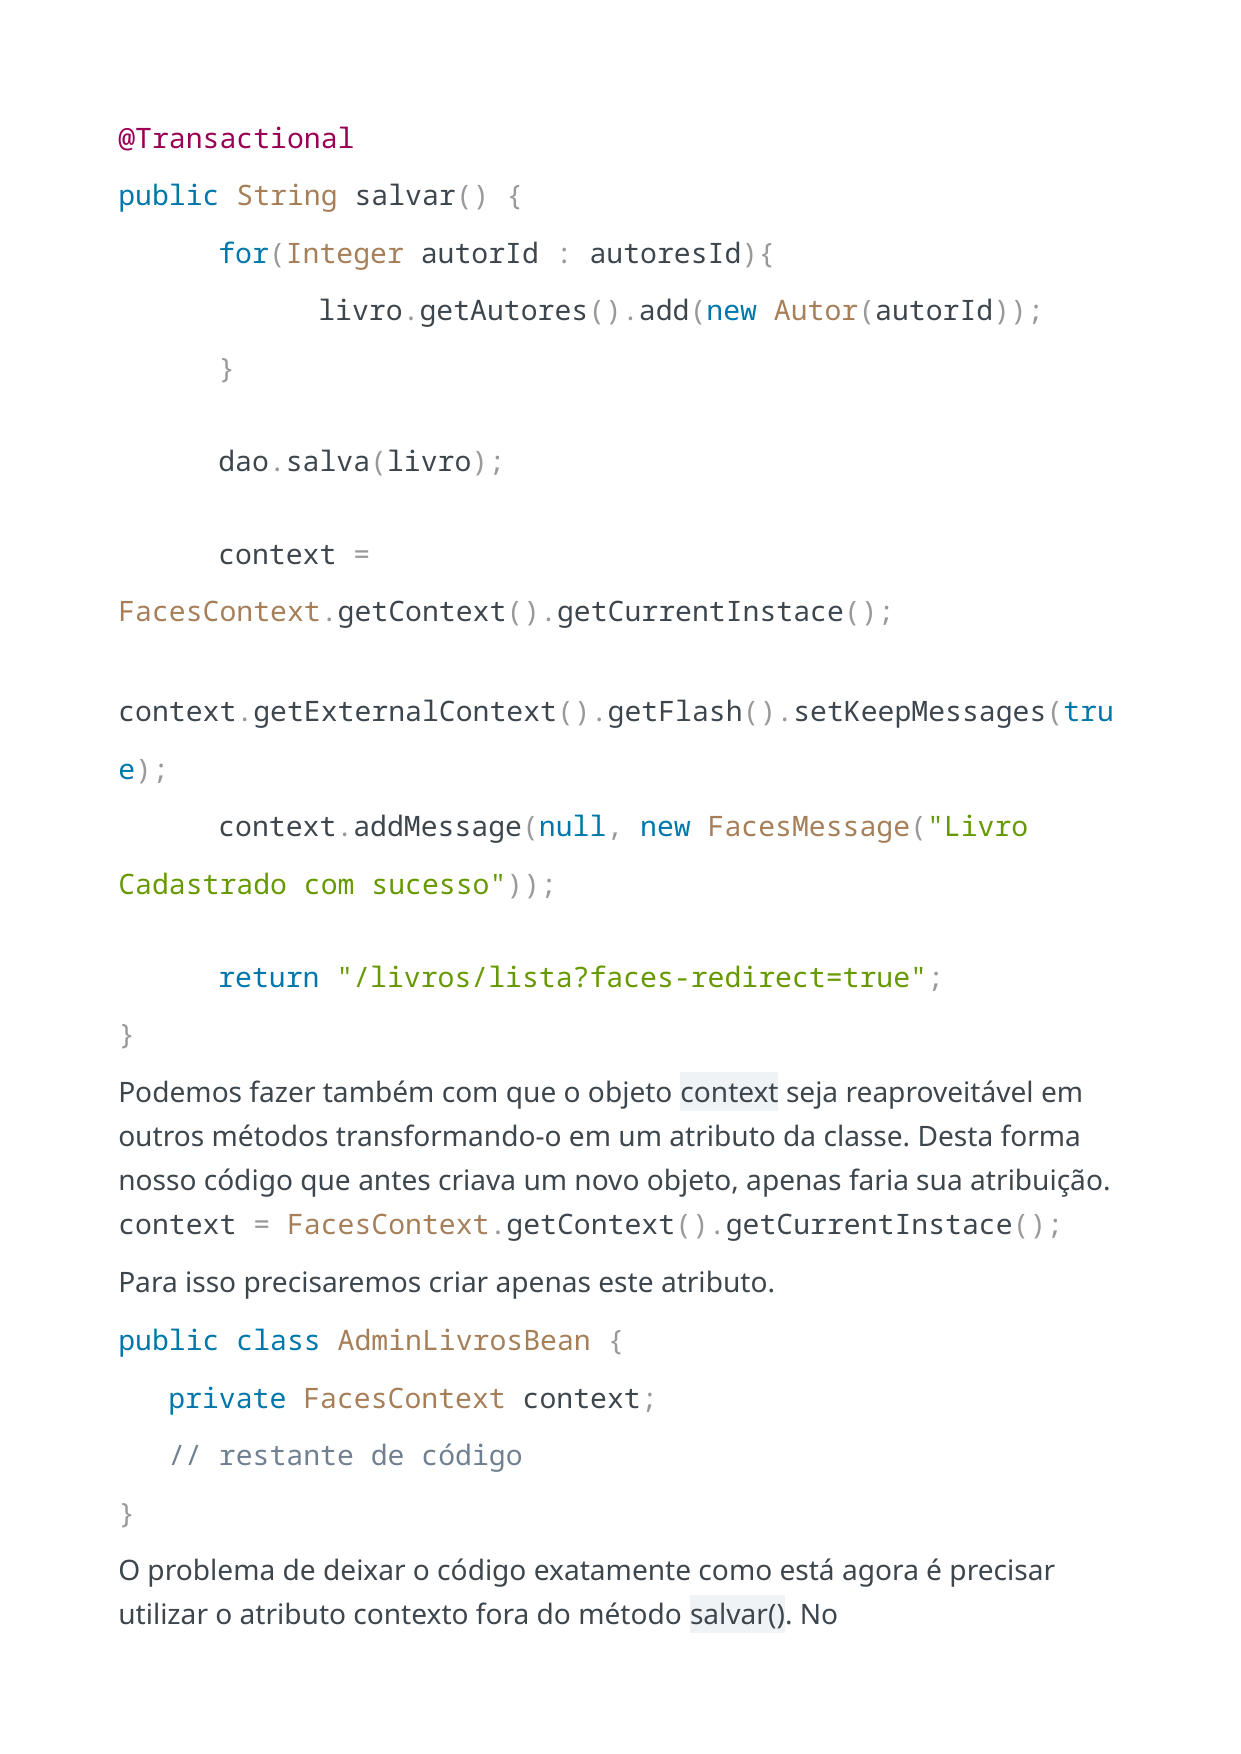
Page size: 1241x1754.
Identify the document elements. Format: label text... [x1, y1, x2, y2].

text } [118, 1493, 1122, 1531]
text context = FacesContext.getContext().getCurrentInstace(); [118, 534, 1122, 630]
text public class AdminLivrosBean { [118, 1321, 1122, 1359]
text public String salvar() { [118, 176, 1122, 214]
text context = FacesContext.getContext().getCurrentInstace(); [118, 1204, 1122, 1243]
text Para isso precisaremos criar apenas este atributo. [118, 1262, 1122, 1300]
text for(Integer autorId : autoresId){ [118, 233, 1122, 271]
text livro.getAutores().add(new Autor(autorId)); [118, 291, 1122, 329]
text @Transactional [118, 118, 1122, 156]
text } [118, 348, 1122, 386]
text O problema de deixar o código exatamente como está agora é precisar utilizar o atributo contexto fora do método salvar(). No [118, 1551, 1122, 1633]
text context.getExternalContext().getFlash().setKeepMessages(true); [118, 649, 1122, 788]
text Podemos fazer também com que o objeto context seja reaproveitável em outros métodos transformando-o em um atributo da classe. Desta forma nosso código que antes criava um novo objeto, apenas faria sua atribuição. [118, 1072, 1122, 1199]
text } [118, 1015, 1122, 1053]
text private FacesContext context; [118, 1378, 1122, 1416]
text context.addMessage(null, new FacesMessage("Livro Cadastrado com sucesso")); [118, 807, 1122, 903]
text dao.salva(livro); [118, 441, 1122, 479]
text return "/livros/lista?faces-redirect=true"; [118, 957, 1122, 996]
text // restante de código [118, 1436, 1122, 1474]
